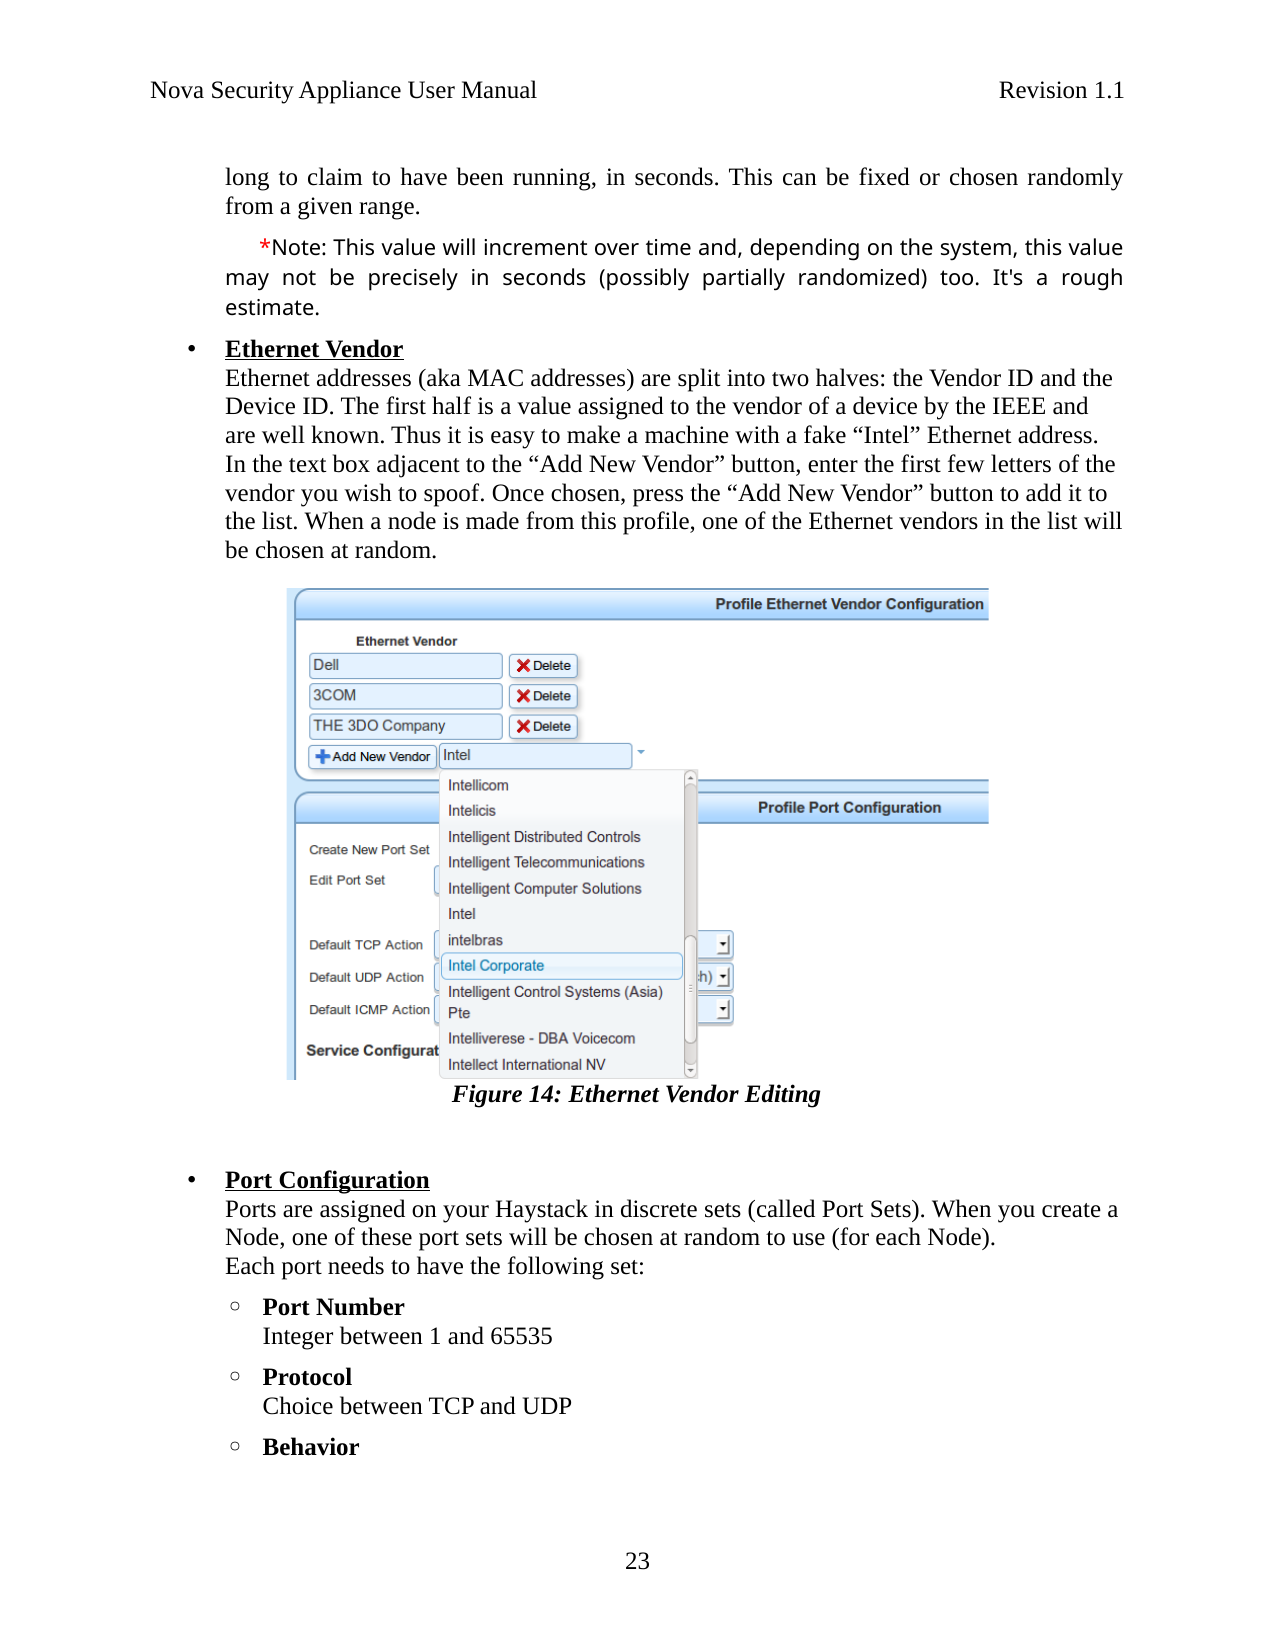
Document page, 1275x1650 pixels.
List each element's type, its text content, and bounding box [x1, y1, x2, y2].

list Ethernet Vendor Ethernet addresses (aka MAC addresses) are split into two halves: the Vendor ID and the Device ID. The first half is a value assigned to the vendor of a device by the IEEE and are well known. Thus it is easy to make a machine with a fake “Intel” Ethernet address. In the text box adjacent to the “Add New Vendor” button, enter the first few letters of the vendor you wish to spoof. Once chosen, press the “Add New Vendor” button to add it to the list. When a node is made from this profile, one of the Ethernet vendors in the list will be chosen at random. [187, 334, 1125, 564]
list Protocol Choice between TCP and UDP [225, 1362, 1125, 1420]
list Behavior Ports can be set to: [225, 1432, 1125, 1461]
list *Note: This value will increment over time and, depending on the system, this value may not be precisely in seconds (possibly partially randomized) too. It's a rough estimate. [225, 232, 1125, 321]
list Port Number Integer between 1 and 65535 [225, 1292, 1125, 1350]
list Port Configuration Ports are assigned on your Haystack in discrete sets (called Port Sets). When you create a Node, one of these port sets will be chosen at random to use (for each Node). Each port needs to have the following set: [187, 1165, 1125, 1280]
text Figure 14: Ethernet Vendor Editing [287, 1080, 988, 1108]
list long to claim to have been running, in seconds. This can be fixed or chosen randomly from a given range. [187, 162, 1125, 219]
picture [286, 588, 989, 1080]
